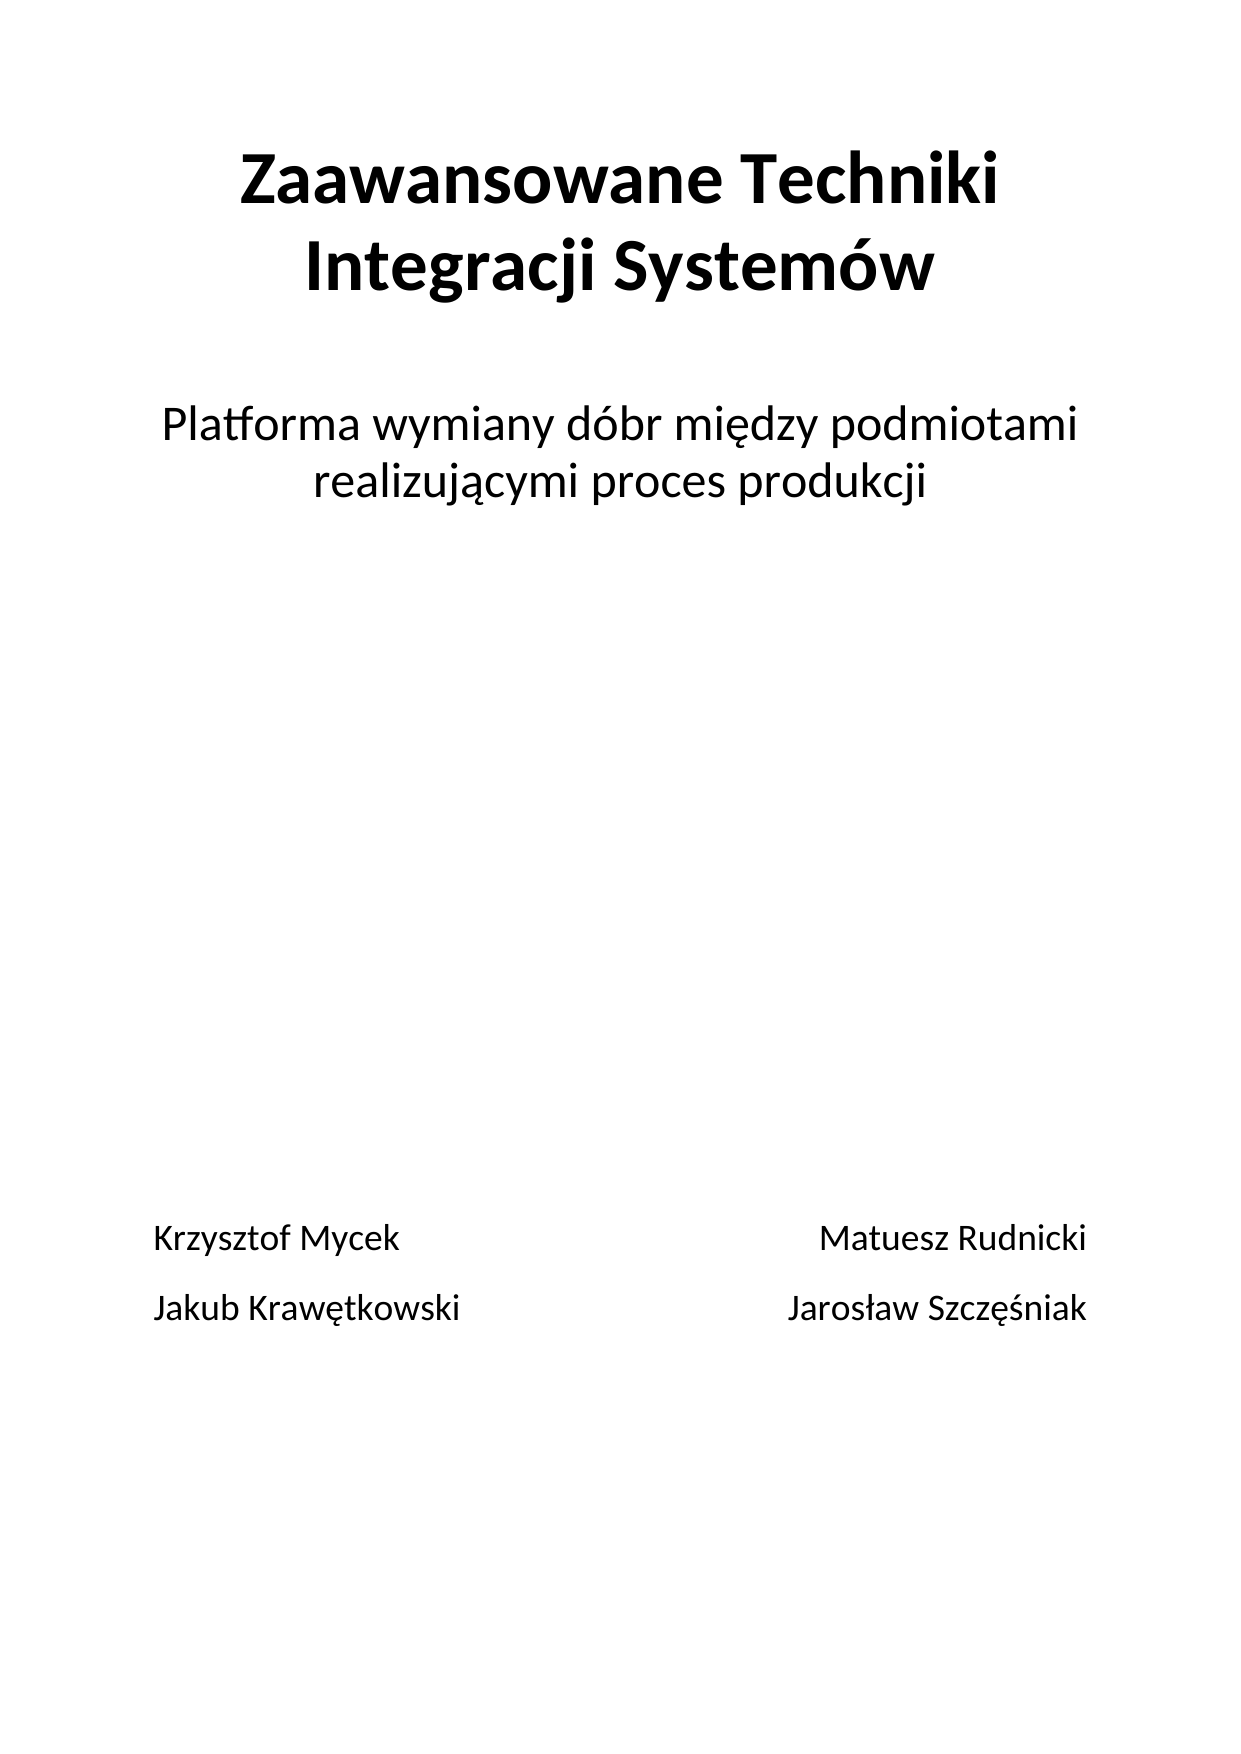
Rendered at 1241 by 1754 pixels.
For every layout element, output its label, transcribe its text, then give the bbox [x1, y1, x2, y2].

text Zaawansowane Techniki Integracji Systemów Platforma wymiany dóbr między podmiotami realizującymi proces produkcji [148, 148, 1093, 510]
table_header Krzysztof Mycek [148, 1217, 620, 1287]
table_header Matuesz Rudnicki [620, 1217, 1093, 1287]
table_cell Jakub Krawętkowski [148, 1287, 620, 1356]
table_cell Jarosław Szczęśniak [620, 1287, 1093, 1356]
